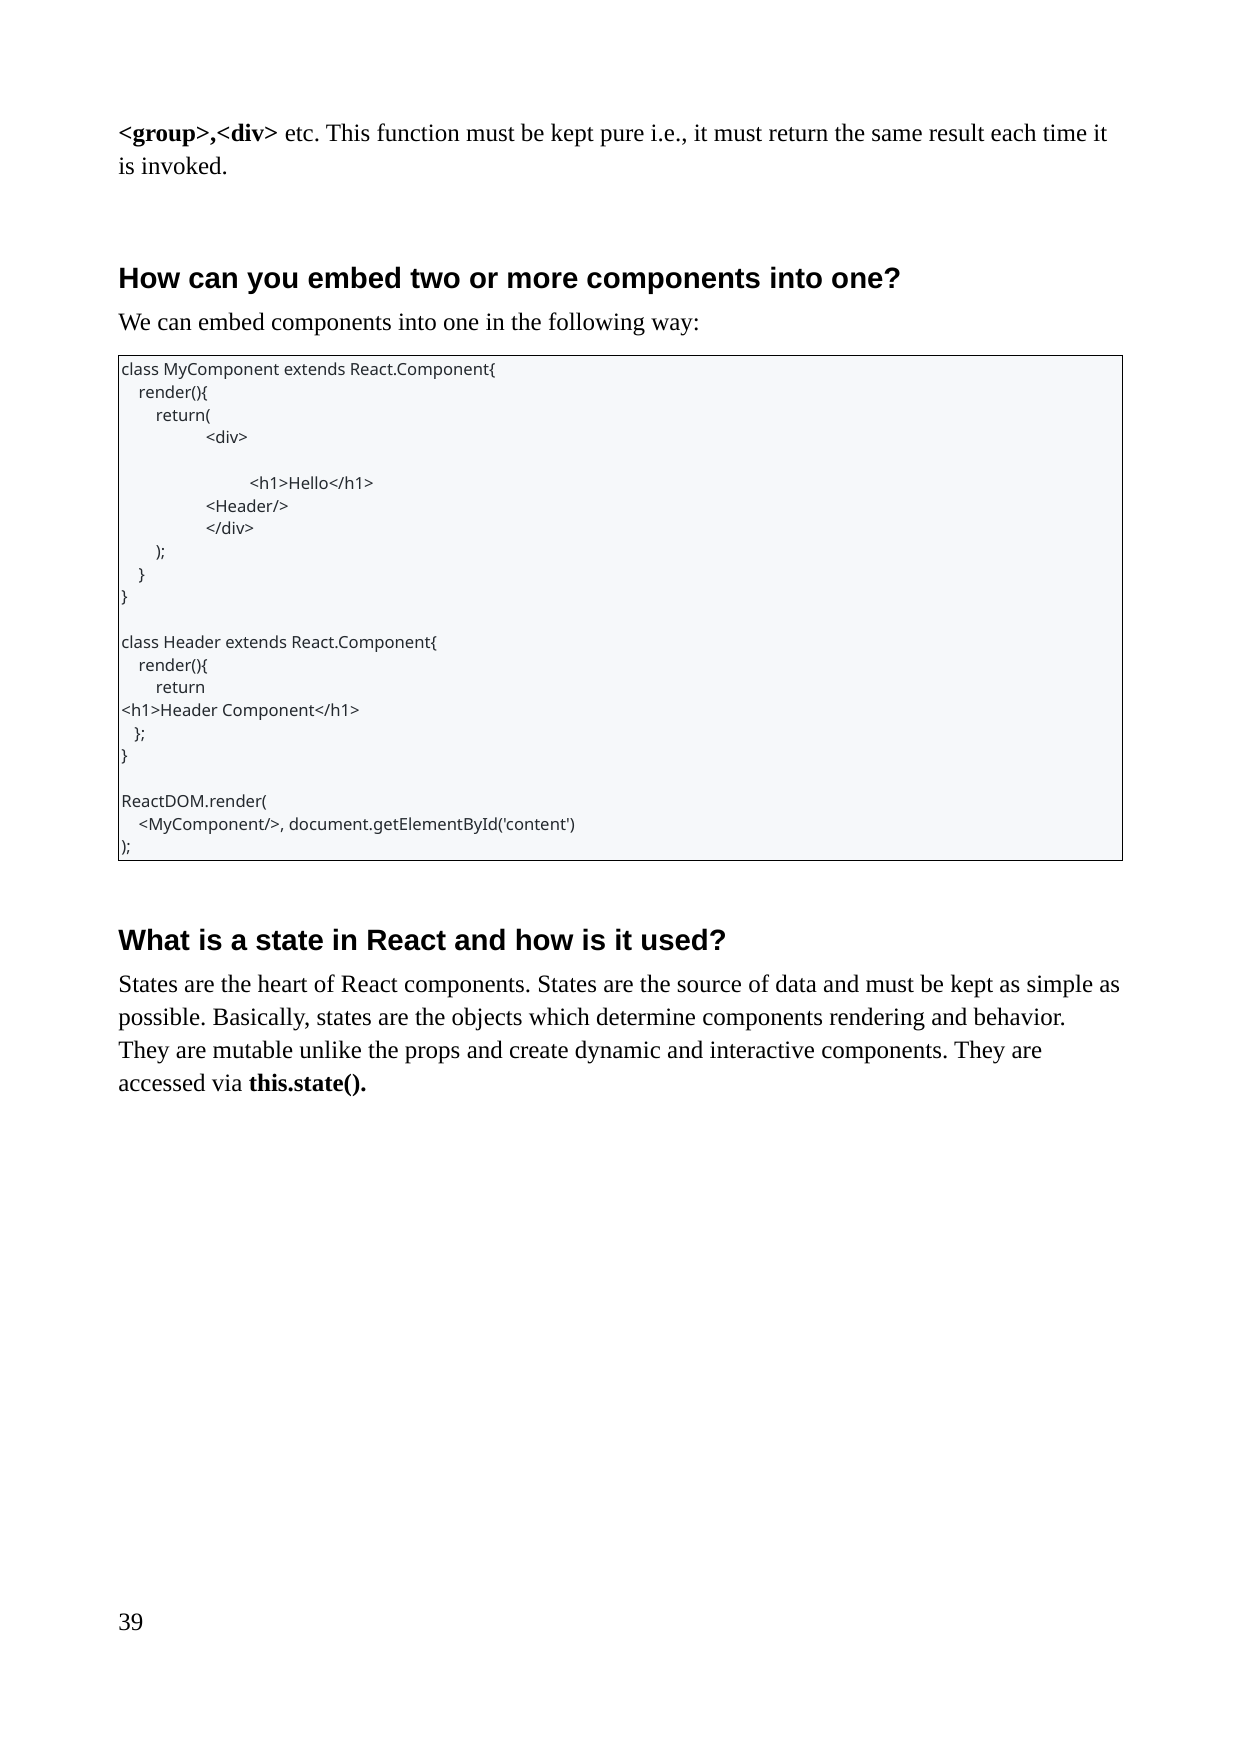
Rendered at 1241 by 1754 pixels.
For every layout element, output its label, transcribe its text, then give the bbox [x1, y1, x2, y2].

text }; [119, 718, 1122, 741]
text return( [119, 400, 1122, 423]
text class MyComponent extends React.Component{ [119, 356, 1122, 377]
text ); [119, 536, 1122, 559]
text <group>,<div> etc. This function must be kept pure i.e., it must return the same result each time it is invoked. [118, 118, 1122, 180]
text } [119, 559, 1122, 582]
text ); [119, 832, 1122, 860]
text ReactDOM.render( [119, 786, 1122, 809]
text <Header/> [119, 491, 1122, 514]
text We can embed components into one in the following way: [118, 307, 1122, 336]
text <div> [119, 423, 1122, 446]
text render(){ [119, 650, 1122, 673]
subtitle How can you embed two or more components into one? [118, 261, 1122, 295]
text <h1>Header Component</h1> [119, 695, 1122, 718]
text <MyComponent/>, document.getElementById('content') [119, 809, 1122, 832]
text } [119, 741, 1122, 763]
text render(){ [119, 377, 1122, 400]
text </div> [119, 514, 1122, 536]
subtitle What is a state in React and how is it used? [118, 923, 1122, 957]
text States are the heart of React components. States are the source of data and must be kept as simple as possible. Basically, states are the objects which determine components rendering and behavior. They are mutable unlike the props and create dynamic and interactive components. They are accessed via this.state(). [118, 969, 1122, 1097]
text return [119, 673, 1122, 695]
text class Header extends React.Component{ [119, 627, 1122, 650]
text } [119, 582, 1122, 604]
text <h1>Hello</h1> [119, 468, 1122, 491]
